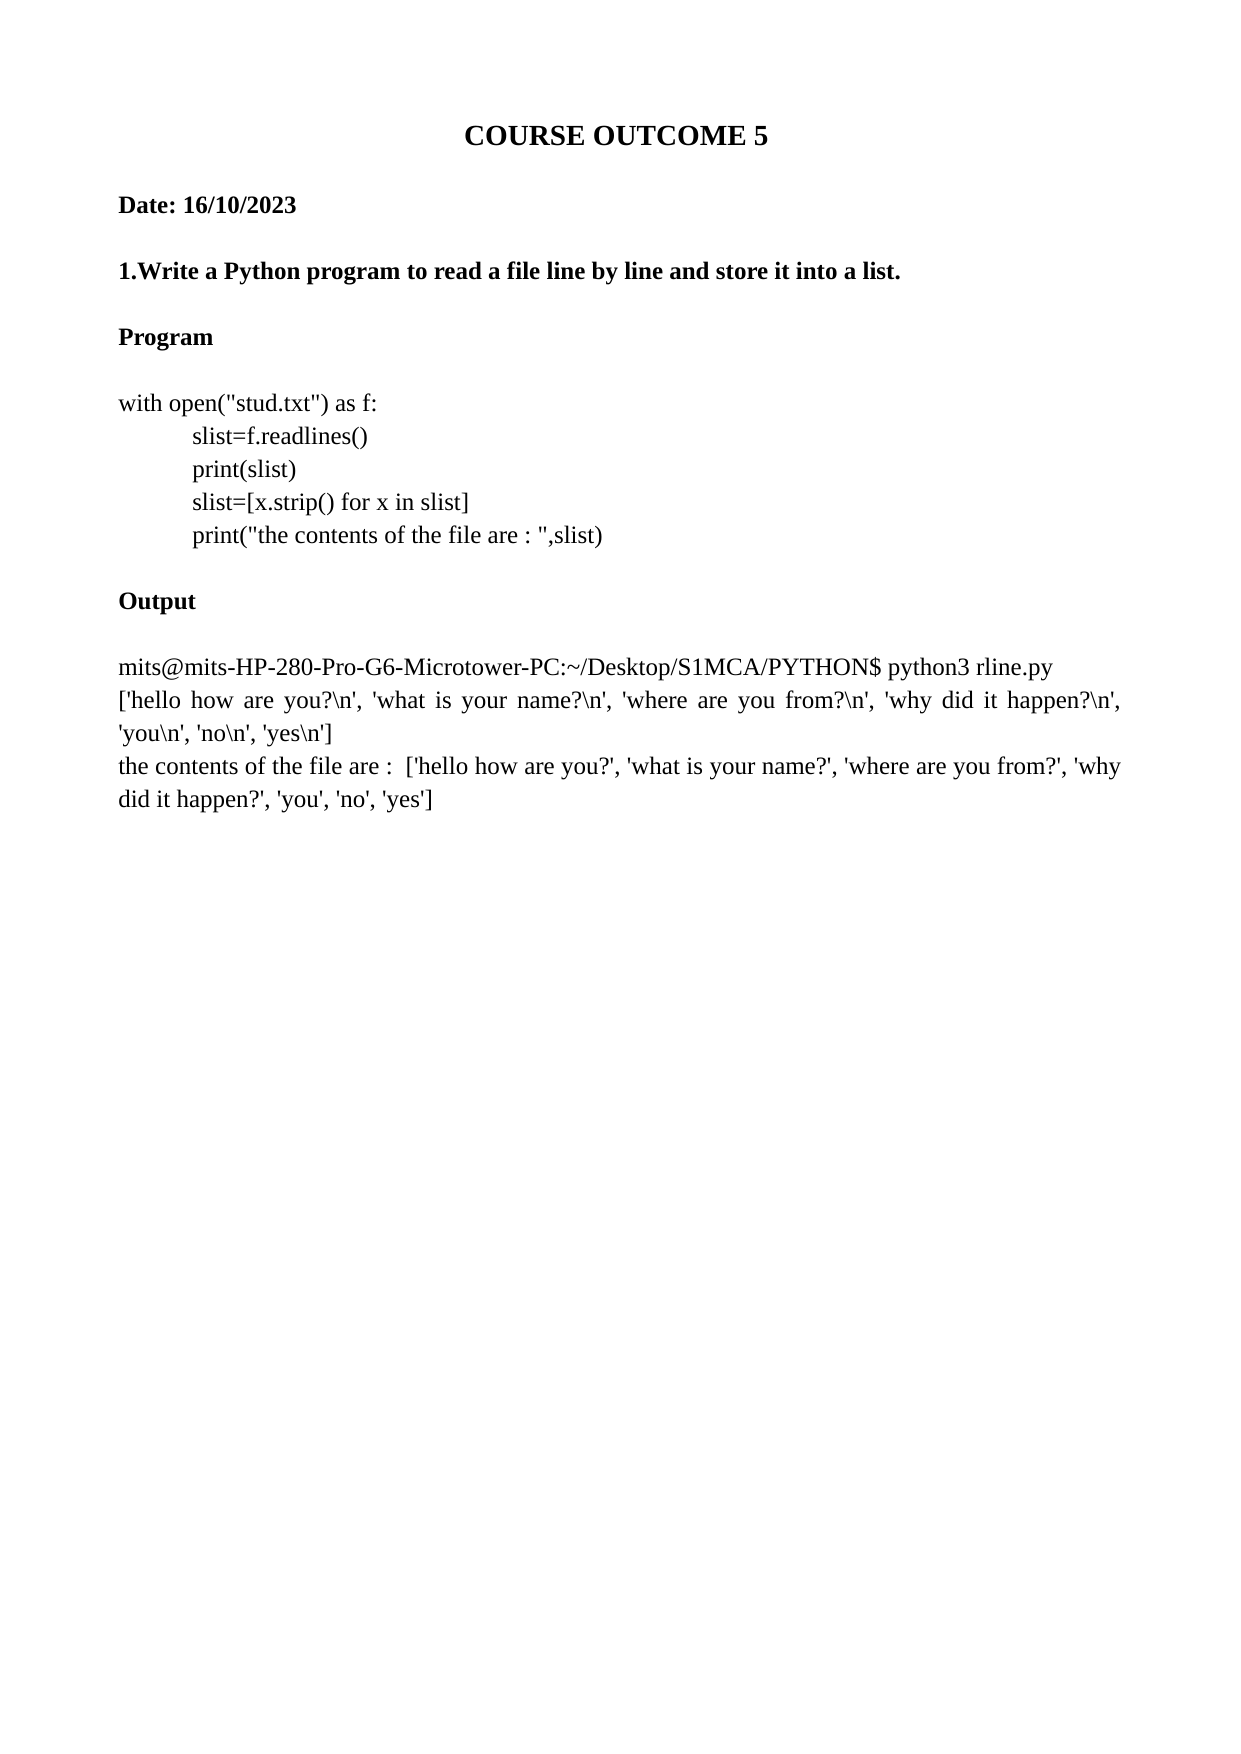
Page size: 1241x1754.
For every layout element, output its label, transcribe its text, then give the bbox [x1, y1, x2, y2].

text with open("stud.txt") as f: [118, 388, 1122, 417]
text ['hello how are you?\n', 'what is your name?\n', 'where are you from?\n', 'why did it happen?\n', 'you\n', 'no\n', 'yes\n'] [118, 685, 1122, 747]
text Output [118, 586, 1122, 615]
text slist=[x.strip() for x in slist] [118, 487, 1122, 516]
text slist=f.readlines() [118, 421, 1122, 449]
text 1.Write a Python program to read a file line by line and store it into a list. [118, 256, 1122, 284]
text print("the contents of the file are : ",slist) [118, 520, 1122, 549]
text Date: 16/10/2023 [118, 190, 1122, 218]
text Program [118, 322, 1122, 351]
text mits@mits-HP-280-Pro-G6-Microtower-PC:~/Desktop/S1MCA/PYTHON$ python3 rline.py [118, 652, 1122, 681]
text COURSE OUTCOME 5 [118, 118, 1122, 152]
text the contents of the file are : ['hello how are you?', 'what is your name?', 'where are you from?', 'why did it happen?', 'you', 'no', 'yes'] [118, 751, 1122, 813]
text print(slist) [118, 454, 1122, 483]
